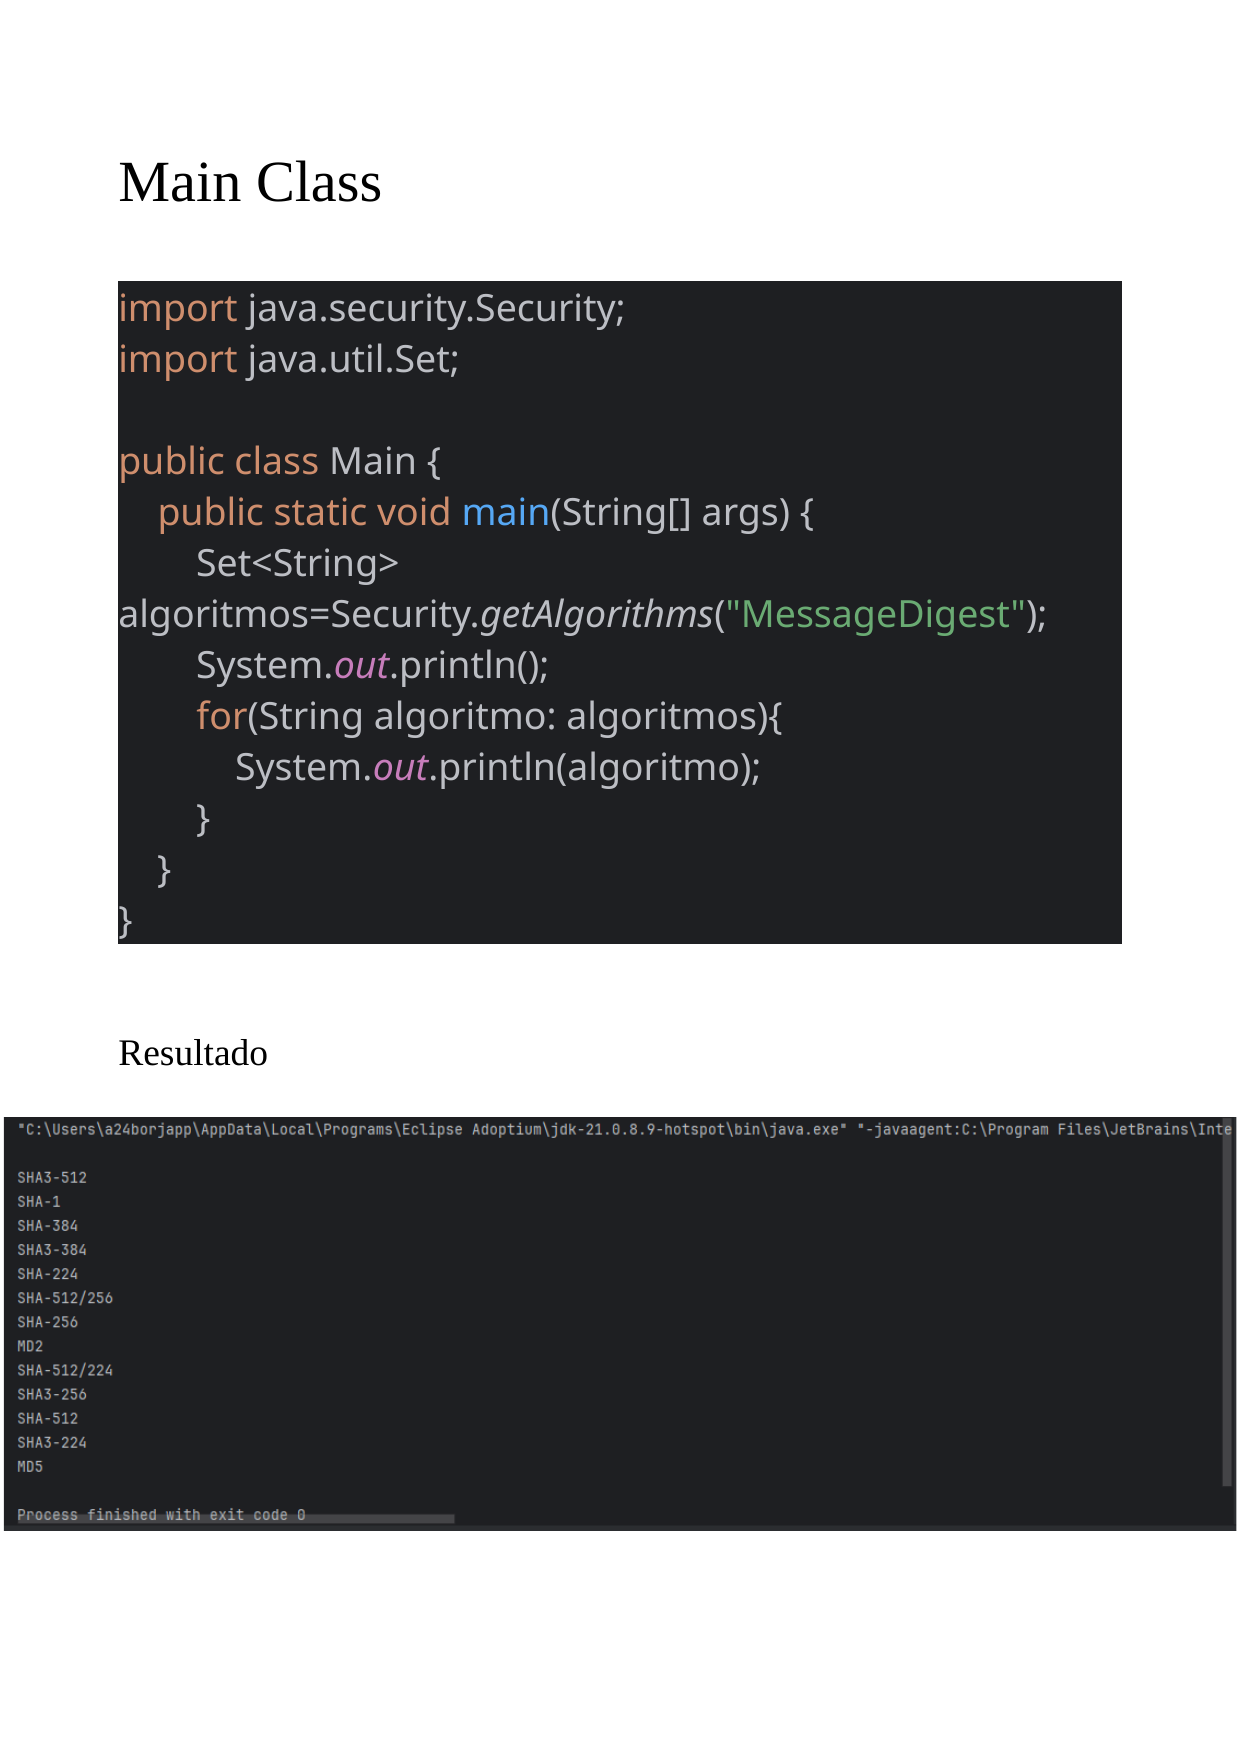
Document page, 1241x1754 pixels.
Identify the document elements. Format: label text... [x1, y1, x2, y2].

text Main Class [118, 147, 1122, 214]
picture [3, 1117, 1237, 1531]
text import java.security.Security; import java.util.Set; public class Main { public static void main(String[] args) { Set<String> algoritmos=Security.getAlgorithms("MessageDigest"); System.out.println(); for(String algoritmo: algoritmos){ System.out.println(algoritmo); } } } [118, 281, 1122, 944]
text Resultado [118, 1031, 1122, 1074]
